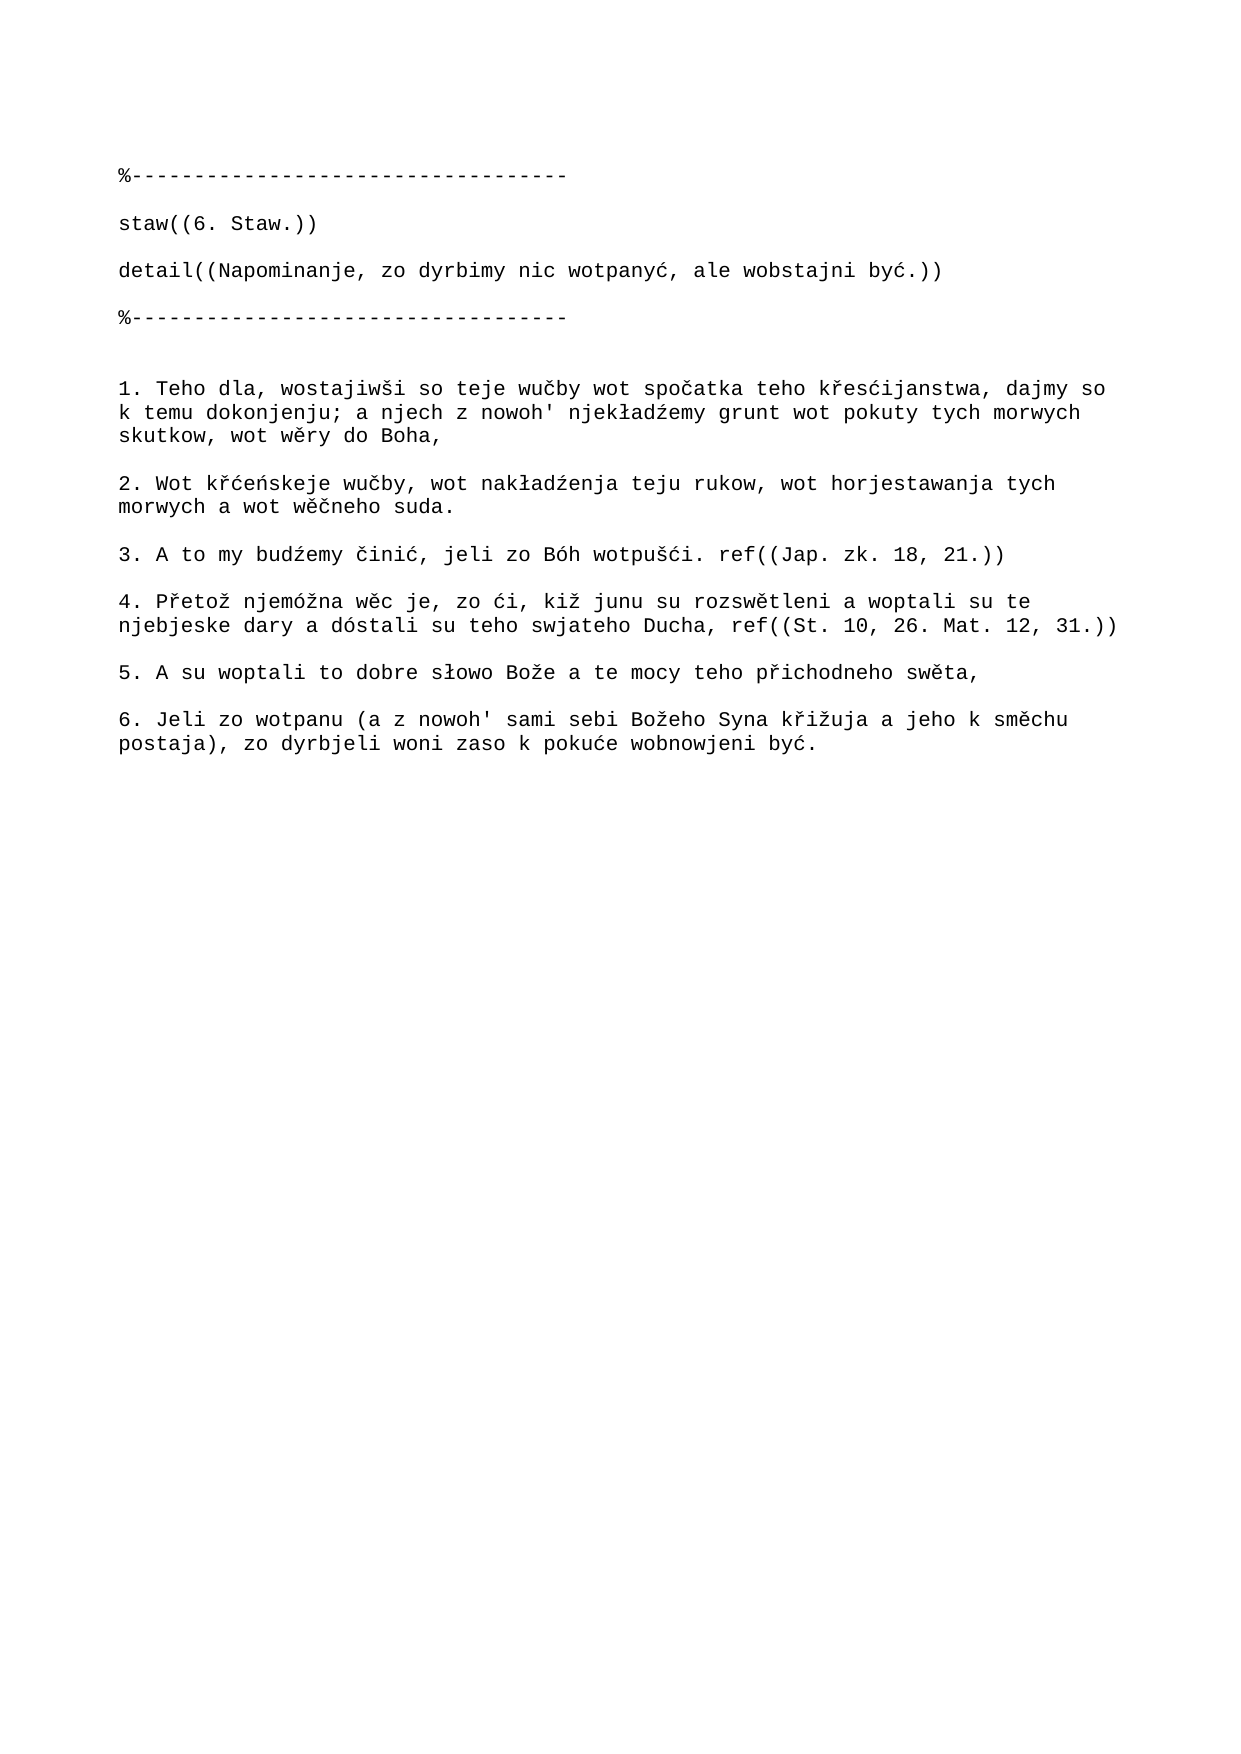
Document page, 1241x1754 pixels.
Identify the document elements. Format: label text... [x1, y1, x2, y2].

text staw((6. Staw.)) [118, 213, 1122, 236]
text 6. Jeli zo wotpanu (a z nowoh' sami sebi Božeho Syna křižuja a jeho k směchu postaja), zo dyrbjeli woni zaso k pokuće wobnowjeni być. [118, 709, 1122, 757]
text 4. Přetož njemóžna wěc je, zo ći, kiž junu su rozswětleni a woptali su te njebjeske dary a dóstali su teho swjateho Ducha, ref((St. 10, 26. Mat. 12, 31.)) [118, 591, 1122, 638]
text detail((Napominanje, zo dyrbimy nic wotpanyć, ale wobstajni być.)) [118, 260, 1122, 284]
text %----------------------------------- [118, 307, 1122, 331]
text %----------------------------------- [118, 165, 1122, 189]
text 2. Wot křćeńskeje wučby, wot nakładźenja teju rukow, wot horjestawanja tych morwych a wot wěčneho suda. [118, 473, 1122, 520]
text 3. A to my budźemy činić, jeli zo Bóh wotpušći. ref((Jap. zk. 18, 21.)) [118, 544, 1122, 567]
text 1. Teho dla, wostajiwši so teje wučby wot spočatka teho křesćijanstwa, dajmy so k temu dokonjenju; a njech z nowoh' njekładźemy grunt wot pokuty tych morwych skutkow, wot wěry do Boha, [118, 378, 1122, 449]
text 5. A su woptali to dobre słowo Bože a te mocy teho přichodneho swěta, [118, 662, 1122, 686]
